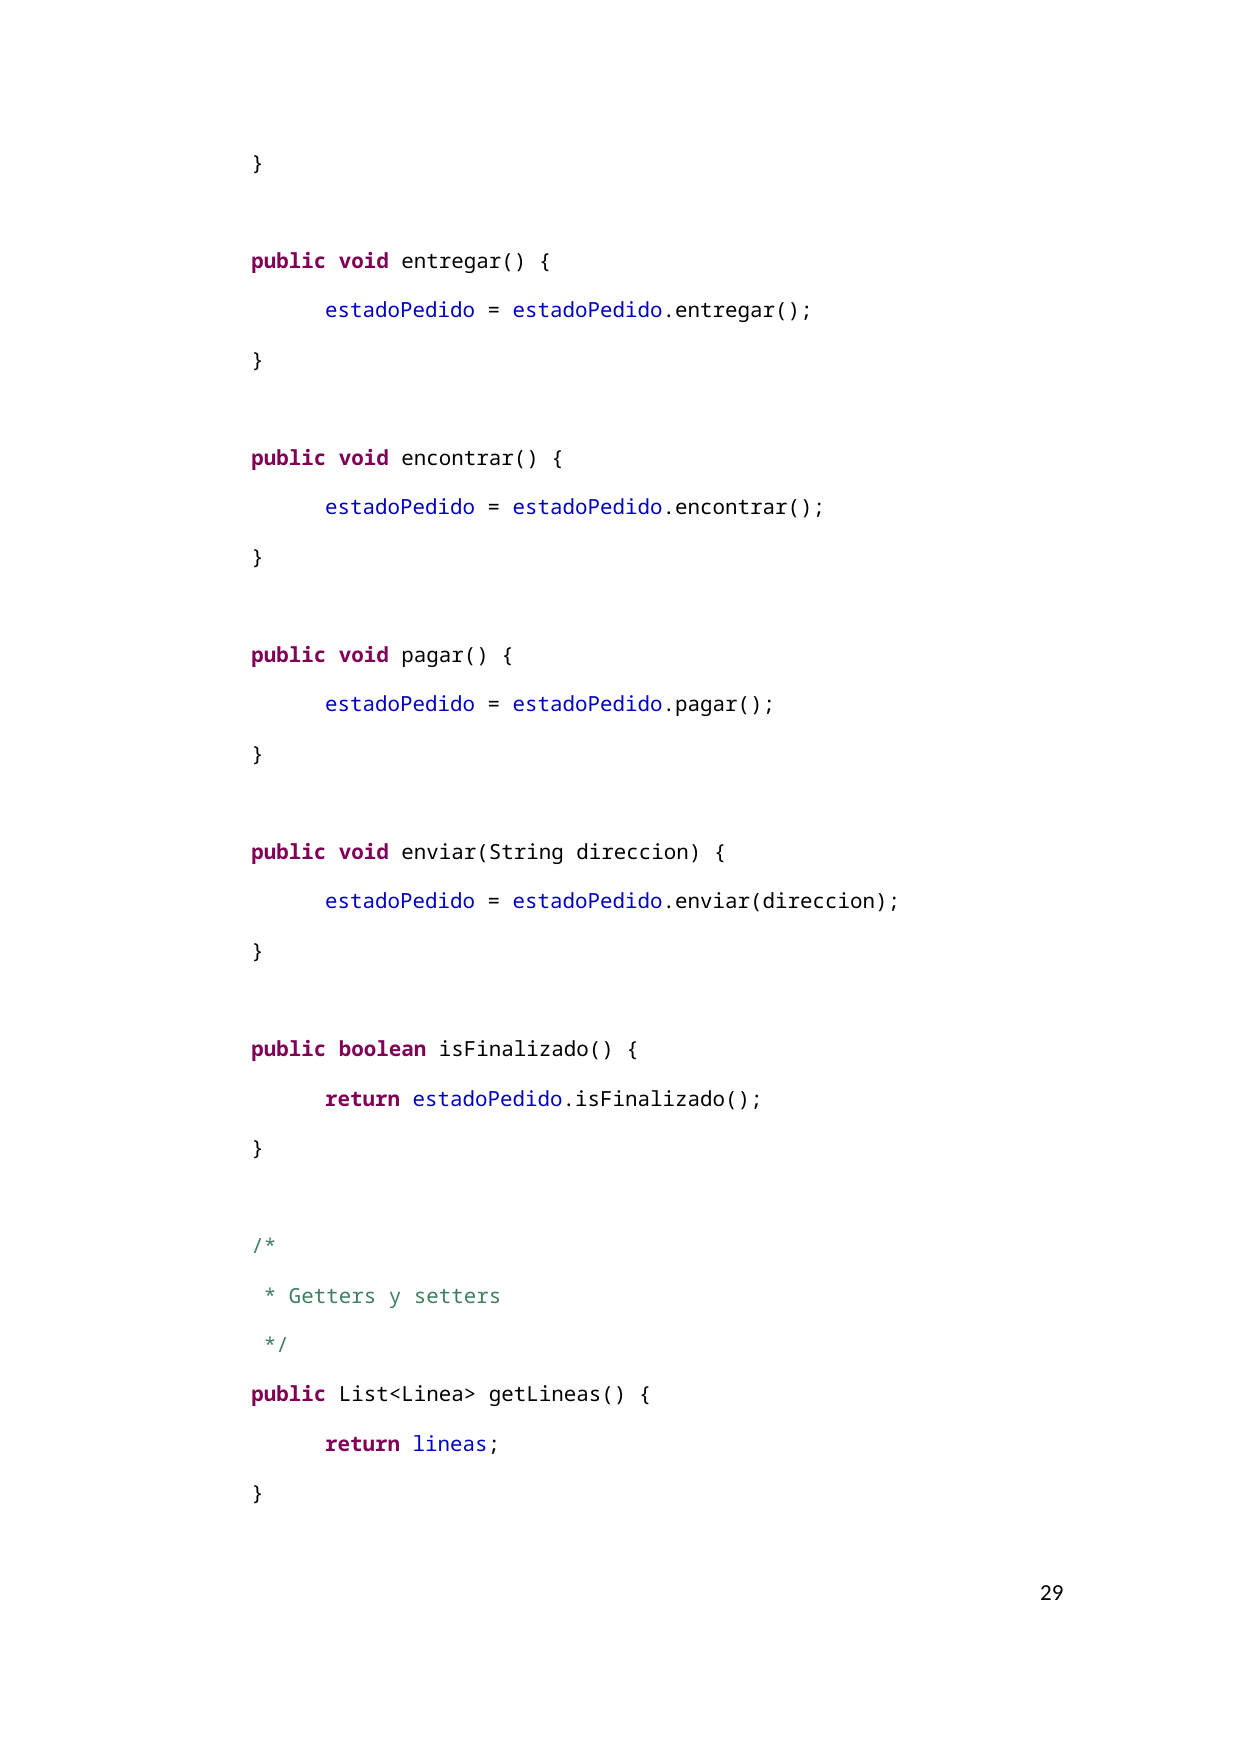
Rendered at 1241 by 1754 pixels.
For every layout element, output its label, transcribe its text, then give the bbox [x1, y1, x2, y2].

text estadoPedido = estadoPedido.enviar(direccion); [177, 887, 1063, 915]
text } [177, 739, 1063, 767]
text public boolean isFinalizado() { [177, 1034, 1063, 1063]
text /* [177, 1232, 1063, 1260]
text estadoPedido = estadoPedido.pagar(); [177, 689, 1063, 718]
text } [177, 1478, 1063, 1506]
text public void enviar(String direccion) { [177, 837, 1063, 866]
text public void encontrar() { [177, 443, 1063, 472]
text } [177, 1133, 1063, 1161]
text * Getters y setters [177, 1281, 1063, 1309]
text } [177, 148, 1063, 176]
text estadoPedido = estadoPedido.encontrar(); [177, 492, 1063, 521]
text } [177, 936, 1063, 964]
text return estadoPedido.isFinalizado(); [177, 1084, 1063, 1112]
text } [177, 542, 1063, 570]
text estadoPedido = estadoPedido.entregar(); [177, 295, 1063, 324]
text } [177, 345, 1063, 373]
text public List<Linea> getLineas() { [177, 1379, 1063, 1408]
text */ [177, 1330, 1063, 1358]
text public void entregar() { [177, 246, 1063, 274]
text return lineas; [177, 1429, 1063, 1457]
text public void pagar() { [177, 640, 1063, 669]
